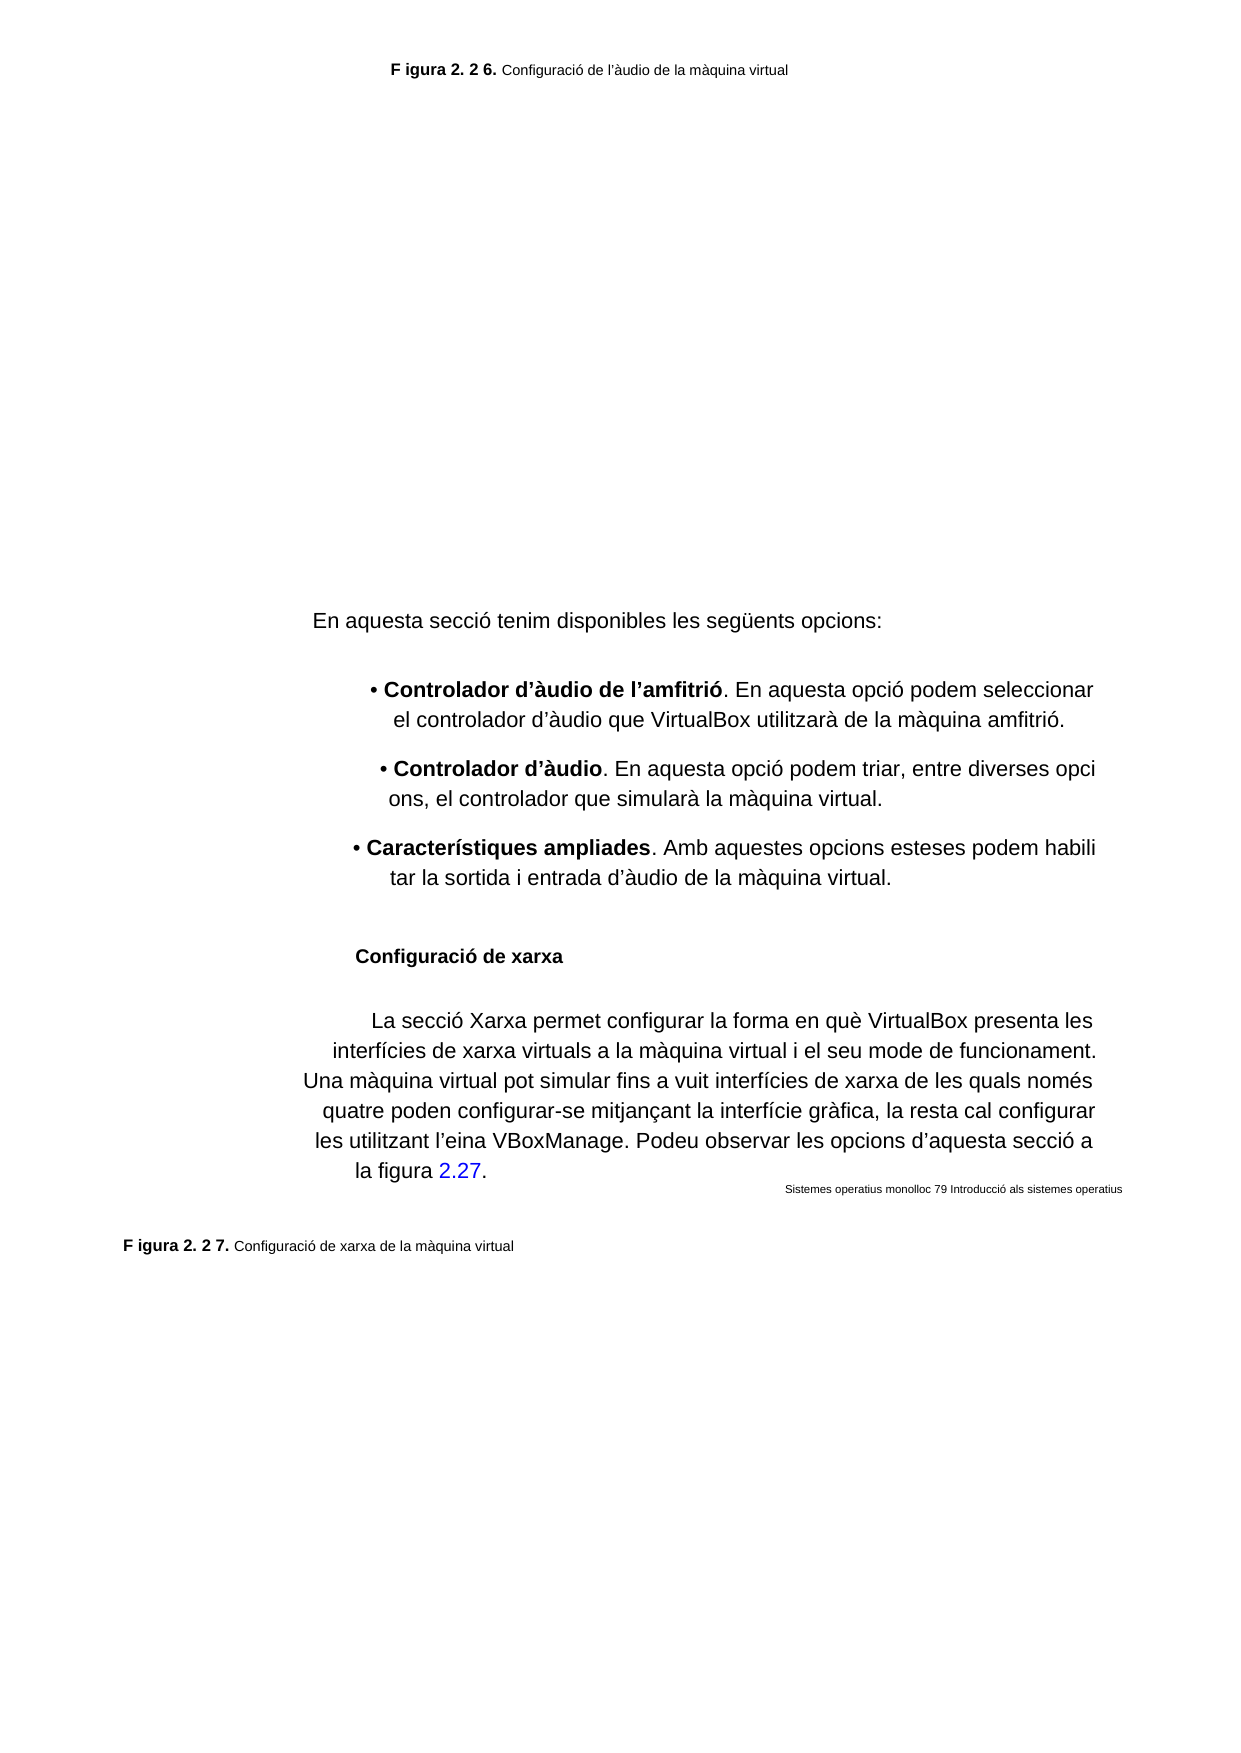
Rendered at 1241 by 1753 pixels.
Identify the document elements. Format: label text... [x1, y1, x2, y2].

text tar la sortida i entrada d’àudio de la màquina virtual. [0, 865, 892, 890]
picture [359, 92, 1089, 609]
text Una màquina virtual pot simular fins a vuit interfícies de xarxa de les quals només [0, 1068, 1093, 1093]
text ons, el controlador que simularà la màquina virtual. [0, 786, 883, 811]
text • Controlador d’àudio de l’amfitrió. En aquesta opció podem seleccionar [0, 677, 1094, 703]
text Sistemes operatius monolloc 79 Introducció als sistemes operatius [0, 1183, 1123, 1196]
text el controlador d’àudio que VirtualBox utilitzarà de la màquina amfitrió. [0, 707, 1066, 733]
text • Controlador d’àudio. En aquesta opció podem triar, entre diverses opci [0, 756, 1096, 781]
text Configuració de xarxa [355, 944, 1122, 967]
text les utilitzant l’eina VBoxManage. Podeu observar les opcions d’aquesta secció a [0, 1128, 1093, 1153]
text F igura 2. 2 6. Configuració de l’àudio de la màquina virtual [0, 60, 788, 79]
text • Característiques ampliades. Amb aquestes opcions esteses podem habili [0, 835, 1096, 860]
text En aquesta secció tenim disponibles les següents opcions: [0, 608, 883, 633]
text la figura 2.27. [355, 1158, 1122, 1183]
text F igura 2. 2 7. Configuració de xarxa de la màquina virtual [123, 1236, 1122, 1255]
text quatre poden configurar-se mitjançant la interfície gràfica, la resta cal configurar [0, 1098, 1096, 1123]
text interfícies de xarxa virtuals a la màquina virtual i el seu mode de funcionament. [0, 1038, 1097, 1063]
text La secció Xarxa permet configurar la forma en què VirtualBox presenta les [0, 1008, 1093, 1033]
